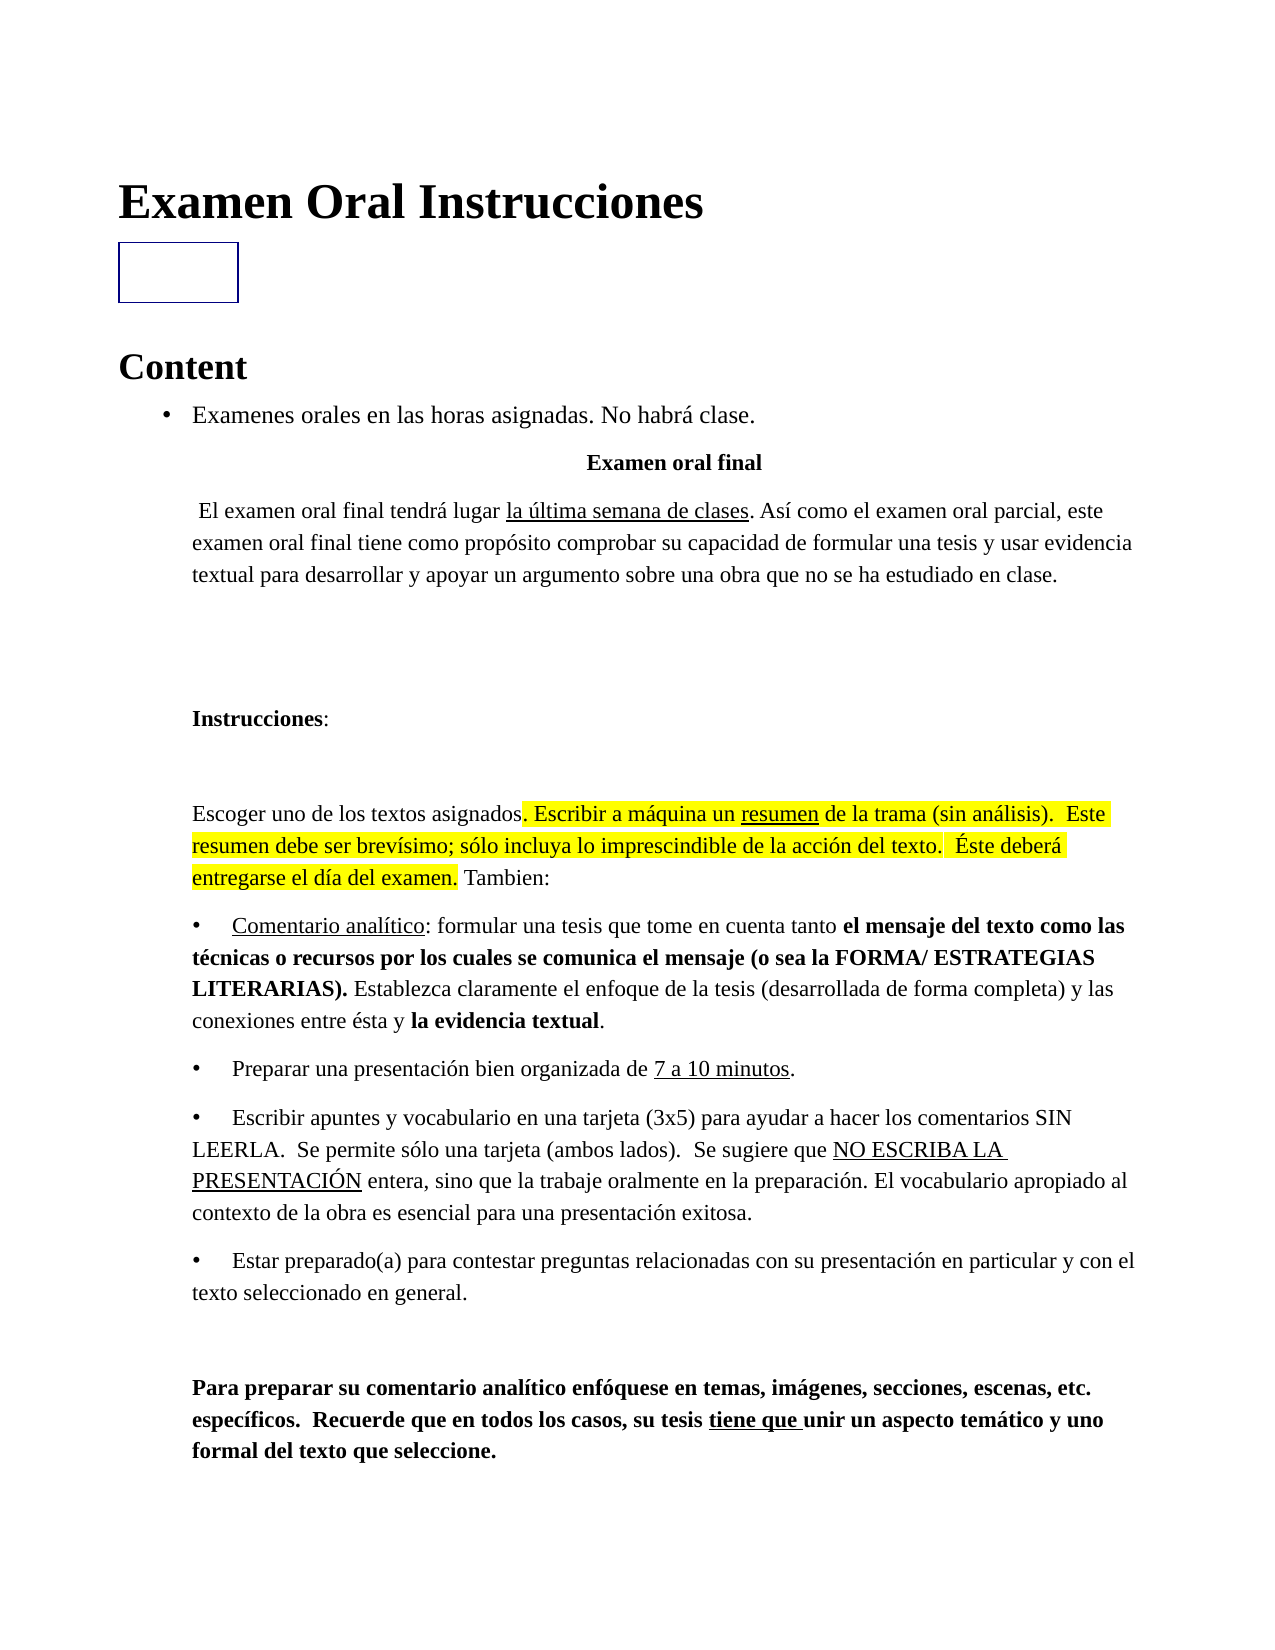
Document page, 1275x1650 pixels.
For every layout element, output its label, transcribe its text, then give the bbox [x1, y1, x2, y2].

list Escoger uno de los textos asignados. Escribir a máquina un resumen de la trama (sin análisis). Este resumen debe ser brevísimo; sólo incluya lo imprescindible de la acción del texto. Éste deberá entregarse el día del examen. Tambien: [162, 801, 1157, 890]
subtitle Content [118, 345, 1157, 388]
subtitle Examen Oral Instrucciones [118, 172, 1157, 229]
list Examenes orales en las horas asignadas. No habrá clase. [162, 400, 1157, 429]
list • Comentario analítico: formular una tesis que tome en cuenta tanto el mensaje del texto como las técnicas o recursos por los cuales se comunica el mensaje (o sea la FORMA/ ESTRATEGIAS LITERARIAS). Establezca claramente el enfoque de la tesis (desarrollada de forma completa) y las conexiones entre ésta y la evidencia textual. [162, 910, 1157, 1033]
list Examen oral final [162, 449, 1157, 476]
list Instrucciones: [162, 705, 1157, 732]
list • Estar preparado(a) para contestar preguntas relacionadas con su presentación en particular y con el texto seleccionado en general. [162, 1245, 1157, 1306]
list El examen oral final tendrá lugar la última semana de clases. Así como el examen oral parcial, este examen oral final tiene como propósito comprobar su capacidad de formular una tesis y usar evidencia textual para desarrollar y apoyar un argumento sobre una obra que no se ha estudiado en clase. [162, 496, 1157, 587]
list Para preparar su comentario analítico enfóquese en temas, imágenes, secciones, escenas, etc. específicos. Recuerde que en todos los casos, su tesis tiene que unir un aspecto temático y uno formal del texto que seleccione. [162, 1374, 1157, 1464]
list • Preparar una presentación bien organizada de 7 a 10 minutos. [162, 1053, 1157, 1082]
list • Escribir apuntes y vocabulario en una tarjeta (3x5) para ayudar a hacer los comentarios SIN LEERLA. Se permite sólo una tarjeta (ambos lados). Se sugiere que NO ESCRIBA LA PRESENTACIÓN entera, sino que la trabaje oralmente en la preparación. El vocabulario apropiado al contexto de la obra es esencial para una presentación exitosa. [162, 1102, 1157, 1226]
